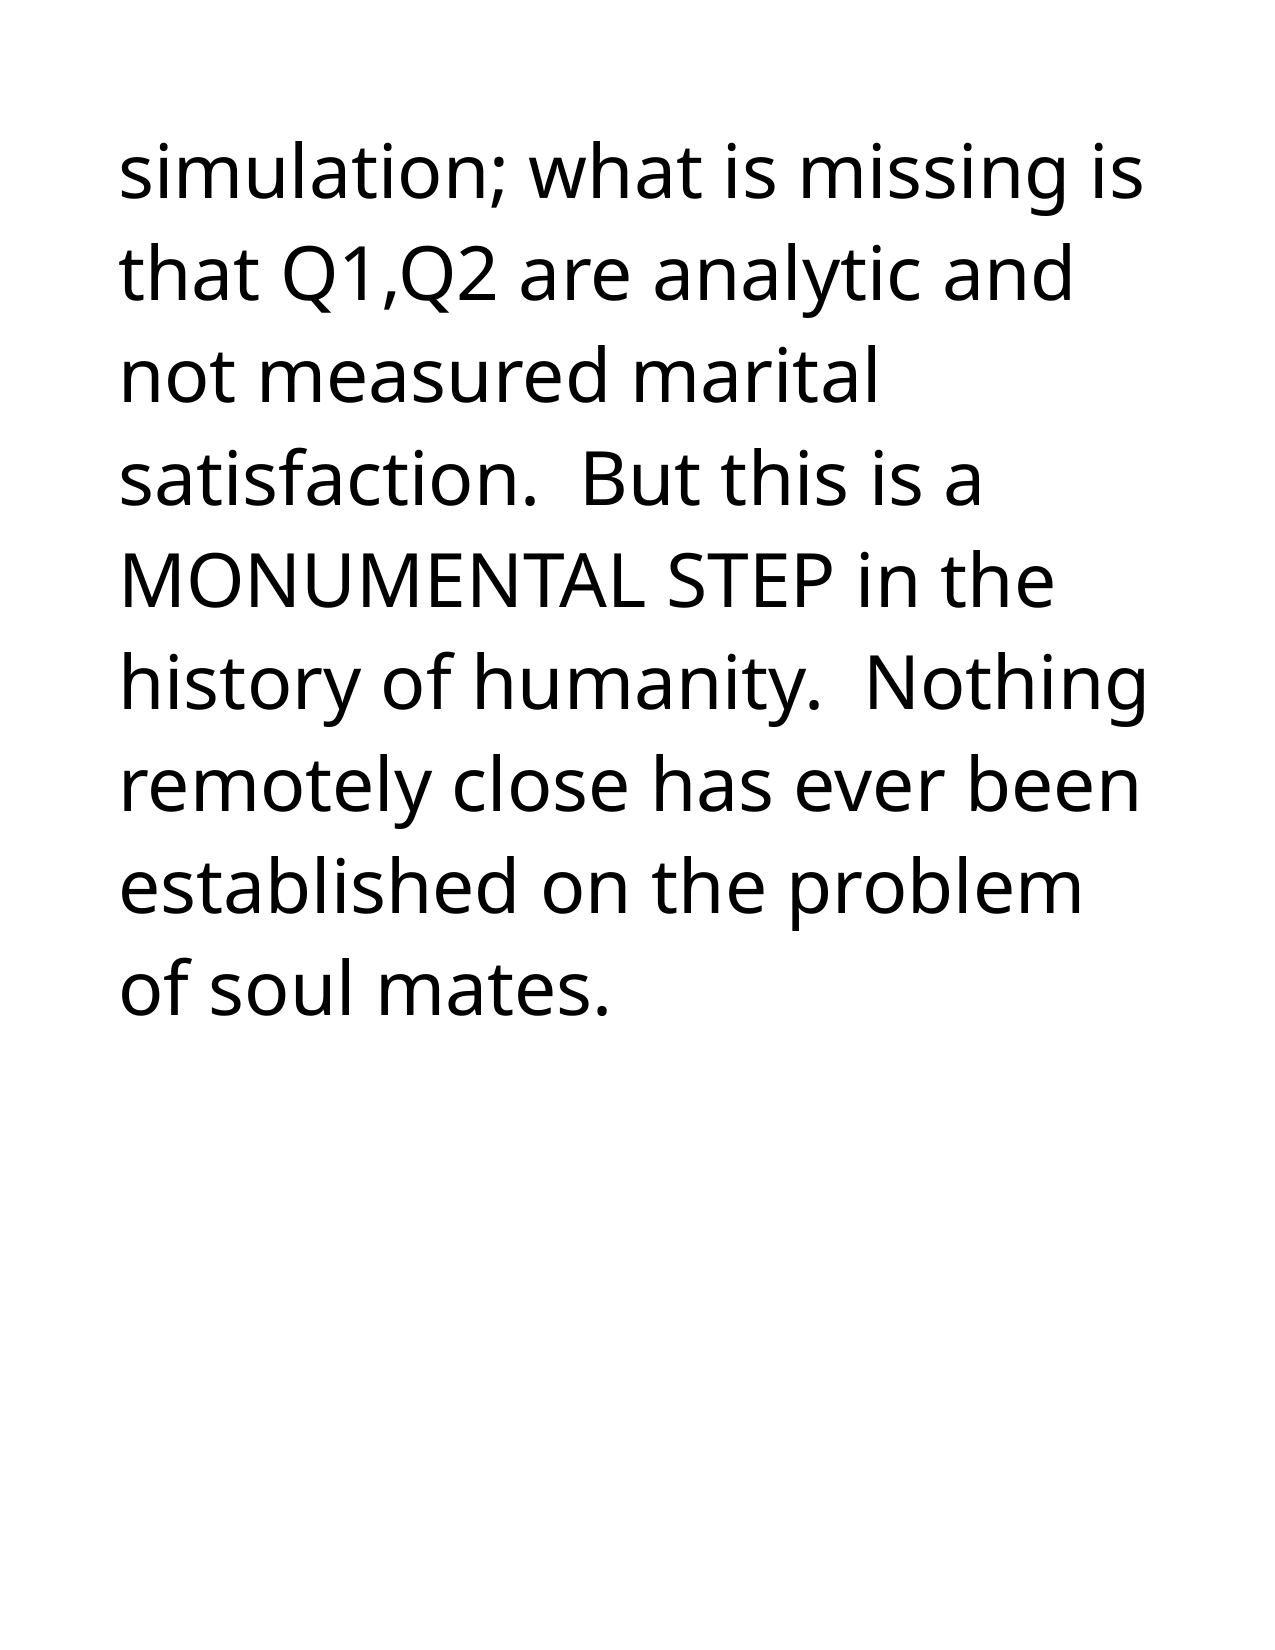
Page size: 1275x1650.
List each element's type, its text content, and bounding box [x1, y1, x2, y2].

text simulation; what is missing is that Q1,Q2 are analytic and not measured marital satisfaction. But this is a MONUMENTAL STEP in the history of humanity. Nothing remotely close has ever been established on the problem of soul mates. [118, 118, 1157, 1038]
